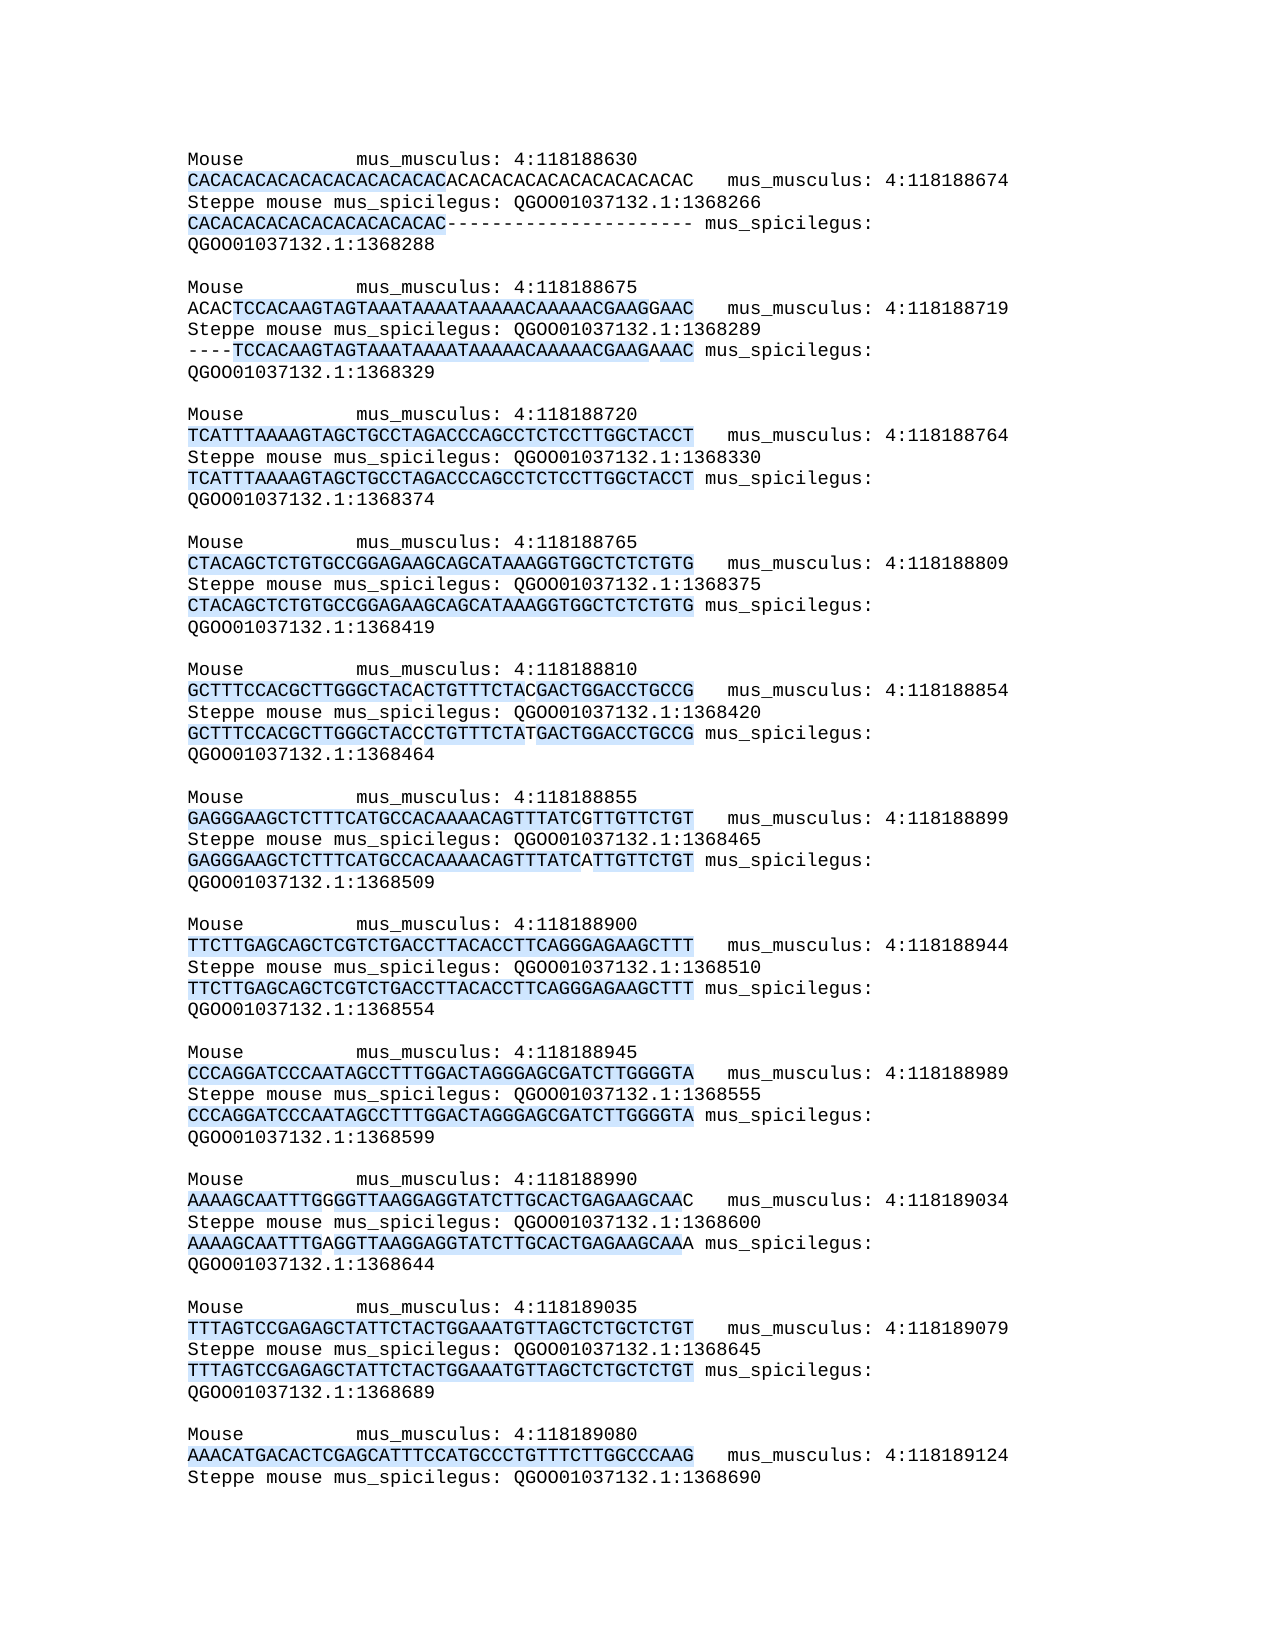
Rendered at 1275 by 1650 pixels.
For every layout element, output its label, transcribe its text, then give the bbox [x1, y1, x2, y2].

text Steppe mouse mus_spicilegus: QGOO01037132.1:1368375 CTACAGCTCTGTGCCGGAGAAGCAGCATAAAGGTGGCTCTCTGTG mus_spicilegus: QGOO01037132.1:1368419 [187, 575, 1087, 639]
text Steppe mouse mus_spicilegus: QGOO01037132.1:1368420 GCTTTCCACGCTTGGGCTACCCTGTTTCTATGACTGGACCTGCCG mus_spicilegus: QGOO01037132.1:1368464 [187, 702, 1087, 766]
text Mouse mus_musculus: 4:118189080 AAACATGACACTCGAGCATTTCCATGCCCTGTTTCTTGGCCCAAG mus_musculus: 4:118189124 [187, 1425, 1087, 1467]
text Steppe mouse mus_spicilegus: QGOO01037132.1:1368266 CACACACACACACACACACACAC‑‑‑‑‑‑‑‑‑‑‑‑‑‑‑‑‑‑‑‑‑‑ mus_spicilegus: QGOO01037132.1:1368288 [187, 192, 1087, 256]
text Mouse mus_musculus: 4:118188630 CACACACACACACACACACACACACACACACACACACACACACAC mus_musculus: 4:118188674 [187, 150, 1087, 192]
text Steppe mouse mus_spicilegus: QGOO01037132.1:1368330 TCATTTAAAAGTAGCTGCCTAGACCCAGCCTCTCCTTGGCTACCT mus_spicilegus: QGOO01037132.1:1368374 [187, 447, 1087, 511]
text Mouse mus_musculus: 4:118188855 GAGGGAAGCTCTTTCATGCCACAAAACAGTTTATCGTTGTTCTGT mus_musculus: 4:118188899 [187, 787, 1087, 830]
text Steppe mouse mus_spicilegus: QGOO01037132.1:1368690 [187, 1467, 1087, 1489]
text Steppe mouse mus_spicilegus: QGOO01037132.1:1368645 TTTAGTCCGAGAGCTATTCTACTGGAAATGTTAGCTCTGCTCTGT mus_spicilegus: QGOO01037132.1:1368689 [187, 1340, 1087, 1404]
text Mouse mus_musculus: 4:118188675 ACACTCCACAAGTAGTAAATAAAATAAAAACAAAAACGAAGGAAC mus_musculus: 4:118188719 [187, 277, 1087, 320]
text Mouse mus_musculus: 4:118188990 AAAAGCAATTTGGGGTTAAGGAGGTATCTTGCACTGAGAAGCAAC mus_musculus: 4:118189034 [187, 1170, 1087, 1212]
text Steppe mouse mus_spicilegus: QGOO01037132.1:1368555 CCCAGGATCCCAATAGCCTTTGGACTAGGGAGCGATCTTGGGGTA mus_spicilegus: QGOO01037132.1:1368599 [187, 1085, 1087, 1149]
text Mouse mus_musculus: 4:118188810 GCTTTCCACGCTTGGGCTACACTGTTTCTACGACTGGACCTGCCG mus_musculus: 4:118188854 [187, 660, 1087, 702]
text Steppe mouse mus_spicilegus: QGOO01037132.1:1368465 GAGGGAAGCTCTTTCATGCCACAAAACAGTTTATCATTGTTCTGT mus_spicilegus: QGOO01037132.1:1368509 [187, 830, 1087, 894]
text Mouse mus_musculus: 4:118188945 CCCAGGATCCCAATAGCCTTTGGACTAGGGAGCGATCTTGGGGTA mus_musculus: 4:118188989 [187, 1042, 1087, 1085]
text Mouse mus_musculus: 4:118188765 CTACAGCTCTGTGCCGGAGAAGCAGCATAAAGGTGGCTCTCTGTG mus_musculus: 4:118188809 [187, 532, 1087, 575]
text Steppe mouse mus_spicilegus: QGOO01037132.1:1368289 ‑‑‑‑TCCACAAGTAGTAAATAAAATAAAAACAAAAACGAAGAAAC mus_spicilegus: QGOO01037132.1:1368329 [187, 320, 1087, 384]
text Mouse mus_musculus: 4:118188900 TTCTTGAGCAGCTCGTCTGACCTTACACCTTCAGGGAGAAGCTTT mus_musculus: 4:118188944 [187, 915, 1087, 957]
text Mouse mus_musculus: 4:118189035 TTTAGTCCGAGAGCTATTCTACTGGAAATGTTAGCTCTGCTCTGT mus_musculus: 4:118189079 [187, 1297, 1087, 1340]
text Steppe mouse mus_spicilegus: QGOO01037132.1:1368600 AAAAGCAATTTGAGGTTAAGGAGGTATCTTGCACTGAGAAGCAAA mus_spicilegus: QGOO01037132.1:1368644 [187, 1212, 1087, 1276]
text Steppe mouse mus_spicilegus: QGOO01037132.1:1368510 TTCTTGAGCAGCTCGTCTGACCTTACACCTTCAGGGAGAAGCTTT mus_spicilegus: QGOO01037132.1:1368554 [187, 957, 1087, 1021]
text Mouse mus_musculus: 4:118188720 TCATTTAAAAGTAGCTGCCTAGACCCAGCCTCTCCTTGGCTACCT mus_musculus: 4:118188764 [187, 405, 1087, 447]
